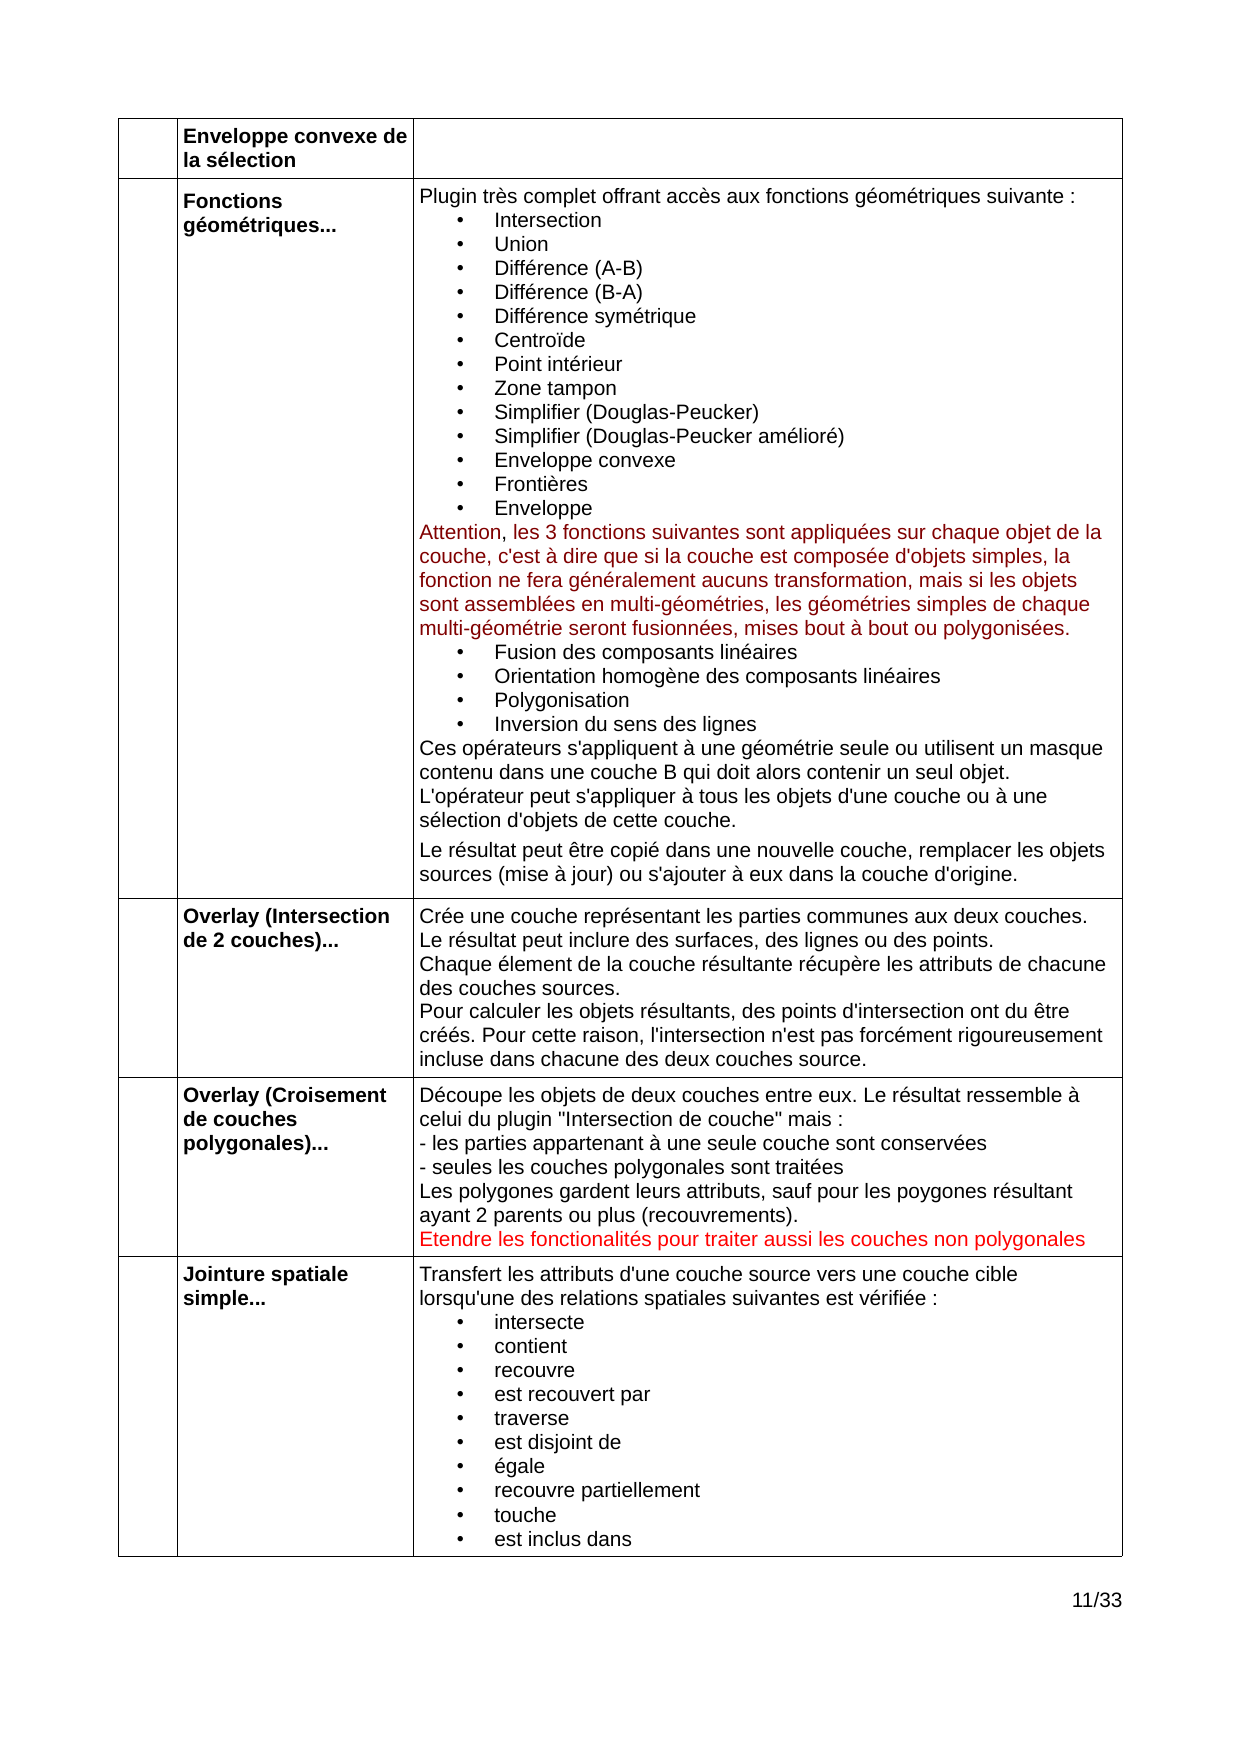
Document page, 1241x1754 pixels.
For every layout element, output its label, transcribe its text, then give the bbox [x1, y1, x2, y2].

table_cell Overlay (Intersection de 2 couches)... [178, 899, 413, 1077]
table_cell Transfert les attributs d'une couche source vers une couche cible lorsqu'une des relations spatiales suivantes est vérifiée : intersecte contient recouvre est recouvert par traverse est disjoint de égale recouvre partiellement touche est inclus dans est situé à moins de similaire Voir aussi Analyser > Deux couches > Jointure spatiale avec agrégation d'attributs [414, 1257, 1122, 1556]
table_cell [119, 1257, 177, 1556]
table_cell [119, 1078, 177, 1256]
table_cell Overlay (Croisement de couches polygonales)... [178, 1078, 413, 1256]
table_cell Enveloppe convexe de la sélection [178, 119, 413, 178]
table_cell Plugin très complet offrant accès aux fonctions géométriques suivante : Intersection Union Différence (A-B) Différence (B-A) Différence symétrique Centroïde Point intérieur Zone tampon Simplifier (Douglas-Peucker) Simplifier (Douglas-Peucker amélioré) Enveloppe convexe Frontières Enveloppe Attention, les 3 fonctions suivantes sont appliquées sur chaque objet de la couche, c'est à dire que si la couche est composée d'objets simples, la fonction ne fera généralement aucuns transformation, mais si les objets sont assemblées en multi-géométries, les géométries simples de chaque multi-géométrie seront fusionnées, mises bout à bout ou polygonisées. Fusion des composants linéaires Orientation homogène des composants linéaires Polygonisation Inversion du sens des lignes Ces opérateurs s'appliquent à une géométrie seule ou utilisent un masque contenu dans une couche B qui doit alors contenir un seul objet. L'opérateur peut s'appliquer à tous les objets d'une couche ou à une sélection d'objets de cette couche. Le résultat peut être copié dans une nouvelle couche, remplacer les objets sources (mise à jour) ou s'ajouter à eux dans la couche d'origine. [414, 179, 1122, 898]
table_cell Fonctions géométriques... [178, 179, 413, 898]
table_cell Jointure spatiale simple... [178, 1257, 413, 1556]
table_cell [414, 119, 1122, 178]
table_cell [119, 179, 177, 898]
table_cell [119, 899, 177, 1077]
table_cell Découpe les objets de deux couches entre eux. Le résultat ressemble à celui du plugin "Intersection de couche" mais : - les parties appartenant à une seule couche sont conservées - seules les couches polygonales sont traitées Les polygones gardent leurs attributs, sauf pour les poygones résultant ayant 2 parents ou plus (recouvrements). Etendre les fonctionalités pour traiter aussi les couches non polygonales [414, 1078, 1122, 1256]
table_cell [119, 119, 177, 178]
table_cell Crée une couche représentant les parties communes aux deux couches. Le résultat peut inclure des surfaces, des lignes ou des points. Chaque élement de la couche résultante récupère les attributs de chacune des couches sources. Pour calculer les objets résultants, des points d'intersection ont du être créés. Pour cette raison, l'intersection n'est pas forcément rigoureusement incluse dans chacune des deux couches source. [414, 899, 1122, 1077]
